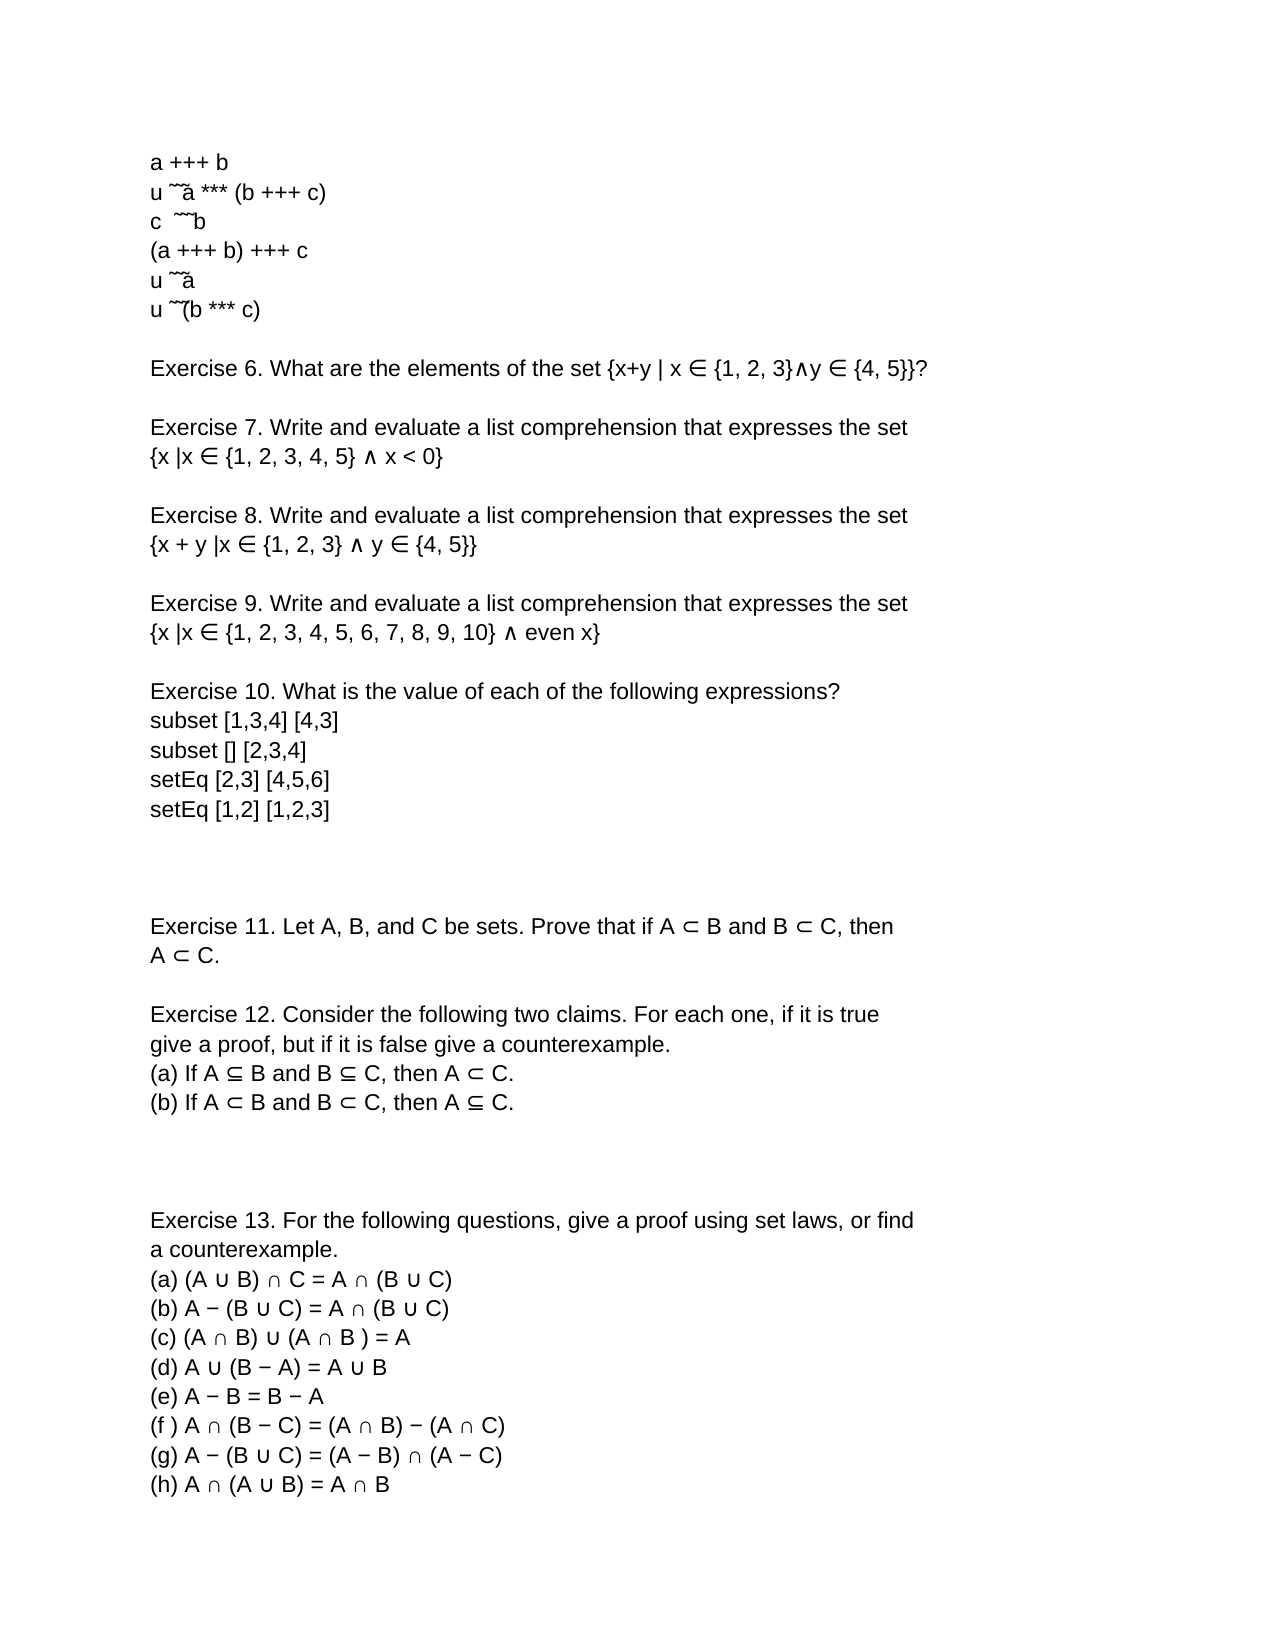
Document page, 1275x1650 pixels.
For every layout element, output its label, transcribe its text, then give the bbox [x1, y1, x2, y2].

text setEq [2,3] [4,5,6] [150, 767, 1125, 792]
text give a proof, but if it is false give a counterexample. [150, 1031, 1125, 1057]
text (c) (A ∩ B) ∪ (A ∩ B ) = A [150, 1325, 1125, 1351]
text Exercise 7. Write and evaluate a list comprehension that expresses the set [150, 414, 1125, 440]
text a counterexample. [150, 1237, 1125, 1262]
text (g) A − (B ∪ C) = (A − B) ∩ (A − C) [150, 1442, 1125, 1468]
text c ̃ ̃ ̃ b [150, 209, 1125, 234]
text Exercise 12. Consider the following two claims. For each one, if it is true [150, 1002, 1125, 1027]
text subset [1,3,4] [4,3] [150, 708, 1125, 734]
text (f ) A ∩ (B − C) = (A ∩ B) − (A ∩ C) [150, 1413, 1125, 1439]
text Exercise 8. Write and evaluate a list comprehension that expresses the set [150, 502, 1125, 528]
text (b) A − (B ∪ C) = A ∩ (B ∪ C) [150, 1296, 1125, 1321]
text (a) (A ∪ B) ∩ C = A ∩ (B ∪ C) [150, 1266, 1125, 1292]
text (d) A ∪ (B − A) = A ∪ B [150, 1354, 1125, 1380]
text (b) If A ⊂ B and B ⊂ C, then A ⊆ C. [150, 1090, 1125, 1116]
text {x |x ∈ {1, 2, 3, 4, 5} ∧ x < 0} [150, 444, 1125, 469]
text {x + y |x ∈ {1, 2, 3} ∧ y ∈ {4, 5}} [150, 532, 1125, 557]
text (e) A − B = B − A [150, 1384, 1125, 1409]
text Exercise 11. Let A, B, and C be sets. Prove that if A ⊂ B and B ⊂ C, then [150, 914, 1125, 939]
text A ⊂ C. [150, 943, 1125, 969]
text (h) A ∩ (A ∪ B) = A ∩ B [150, 1472, 1125, 1497]
text u ̃ ̃ ̃a *** (b +++ c) [150, 179, 1125, 205]
text subset [] [2,3,4] [150, 737, 1125, 763]
text setEq [1,2] [1,2,3] [150, 796, 1125, 822]
text u ̃ ̃ ̃a [150, 267, 1125, 293]
text Exercise 9. Write and evaluate a list comprehension that expresses the set [150, 591, 1125, 616]
text (a) If A ⊆ B and B ⊆ C, then A ⊂ C. [150, 1061, 1125, 1086]
text Exercise 10. What is the value of each of the following expressions? [150, 679, 1125, 704]
text Exercise 6. What are the elements of the set {x+y | x ∈ {1, 2, 3}∧y ∈ {4, 5}}? [150, 356, 1125, 381]
text (a +++ b) +++ c [150, 238, 1125, 264]
text Exercise 13. For the following questions, give a proof using set laws, or find [150, 1207, 1125, 1233]
text {x |x ∈ {1, 2, 3, 4, 5, 6, 7, 8, 9, 10} ∧ even x} [150, 620, 1125, 646]
text a +++ b [150, 150, 1125, 176]
text u ̃ ̃ ̃(b *** c) [150, 297, 1125, 322]
